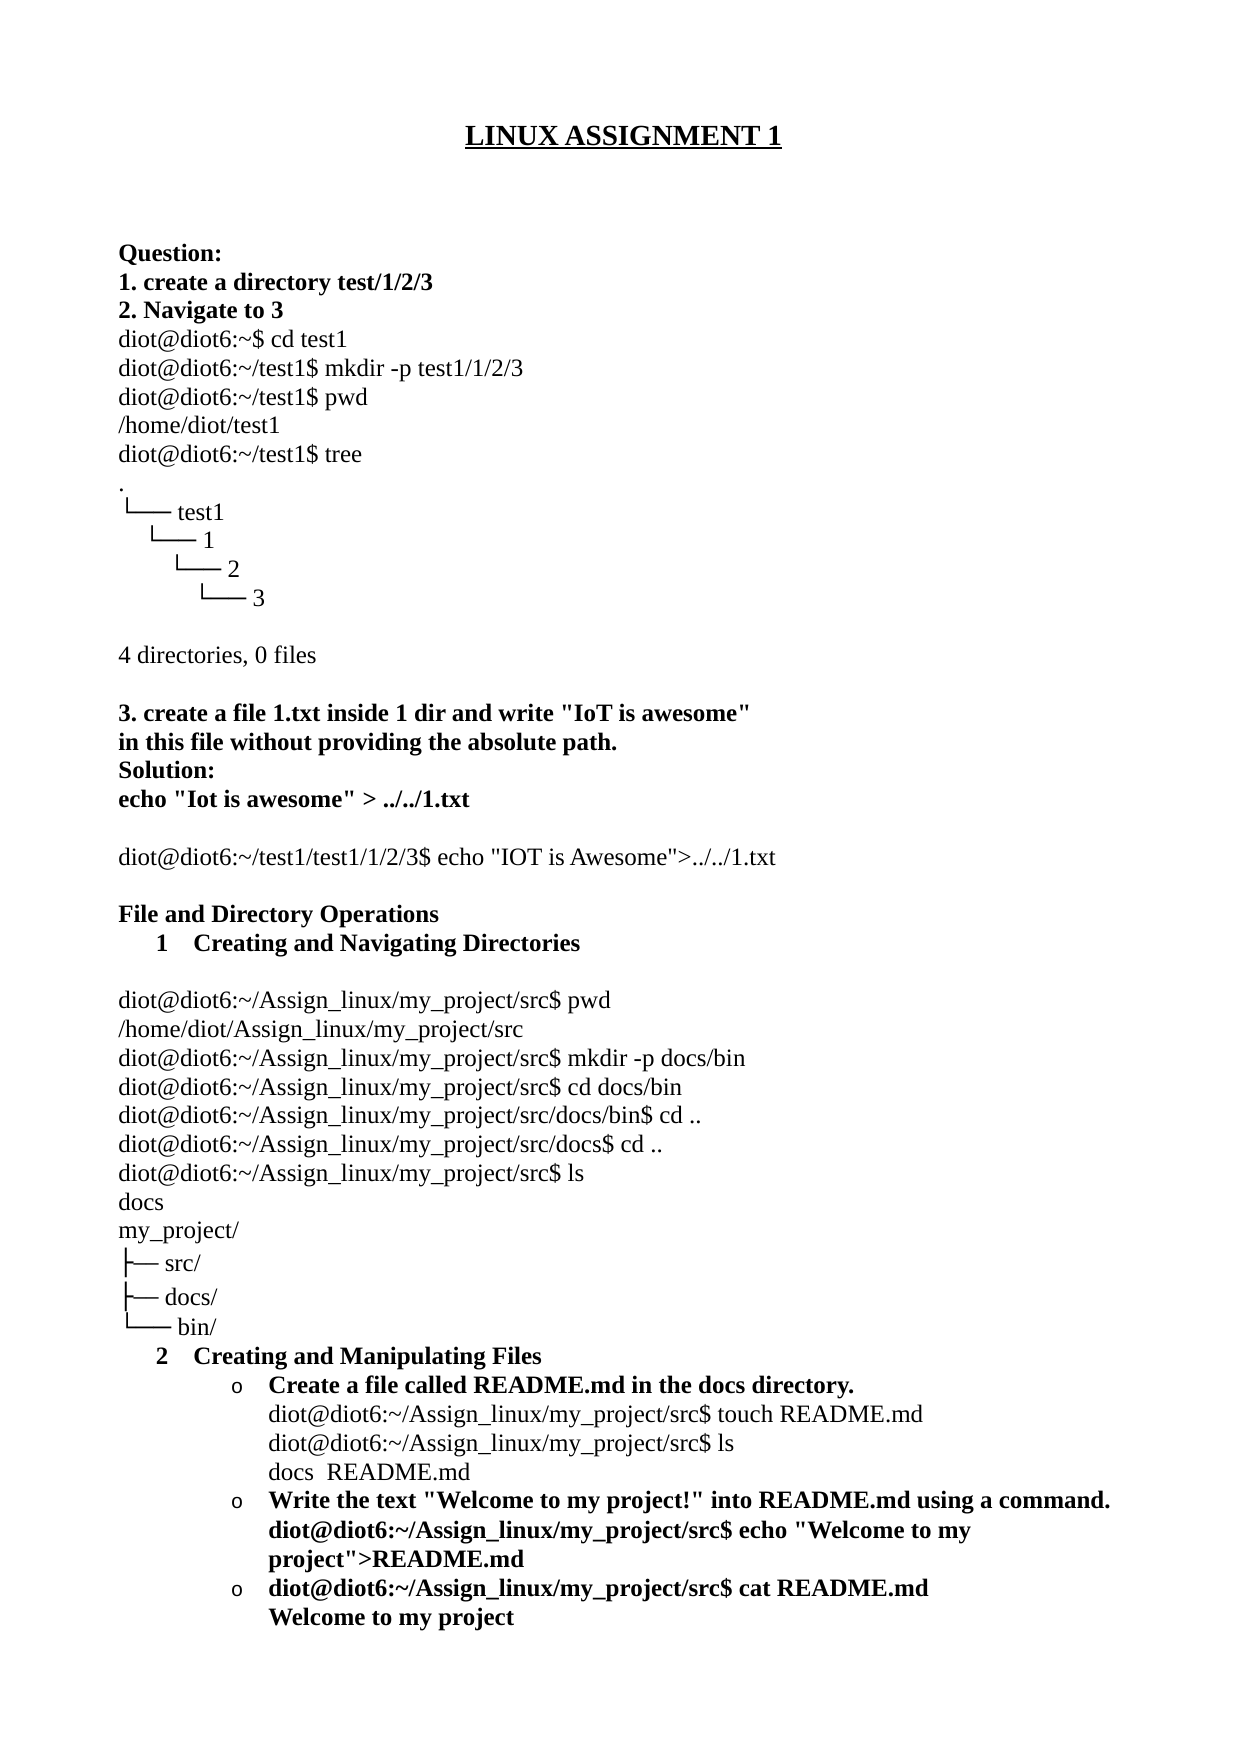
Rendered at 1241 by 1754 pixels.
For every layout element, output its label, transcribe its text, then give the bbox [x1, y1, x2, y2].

text /home/diot/Assign_linux/my_project/src [118, 1014, 1122, 1043]
text diot@diot6:~$ cd test1 [118, 324, 1122, 353]
text 1. create a directory test/1/2/3 [118, 267, 1122, 295]
text diot@diot6:~/Assign_linux/my_project/src$ pwd [118, 985, 1122, 1014]
list Creating and Navigating Directories [156, 928, 1122, 957]
list Creating and Manipulating Files [156, 1341, 1122, 1370]
list docs README.md [231, 1457, 1122, 1486]
list Create a file called README.md in the docs directory. [231, 1370, 1122, 1399]
text ├── docs/ [118, 1278, 1122, 1312]
text diot@diot6:~/Assign_linux/my_project/src$ cd docs/bin [118, 1072, 1122, 1100]
text 2. Navigate to 3 [118, 295, 1122, 324]
text 3. create a file 1.txt inside 1 dir and write "IoT is awesome" [118, 698, 1122, 727]
text my_project/ [118, 1215, 1122, 1244]
text diot@diot6:~/test1$ pwd [118, 382, 1122, 410]
list Welcome to my project [231, 1602, 1122, 1631]
text docs [118, 1187, 1122, 1215]
list diot@diot6:~/Assign_linux/my_project/src$ ls [231, 1428, 1122, 1457]
text diot@diot6:~/Assign_linux/my_project/src$ ls [118, 1158, 1122, 1187]
text diot@diot6:~/Assign_linux/my_project/src/docs$ cd .. [118, 1129, 1122, 1158]
text Question: [118, 238, 1122, 267]
text └── 1 [118, 525, 1122, 554]
text echo "Iot is awesome" > ../../1.txt [118, 784, 1122, 813]
text diot@diot6:~/Assign_linux/my_project/src$ mkdir -p docs/bin [118, 1043, 1122, 1072]
text Solution: [118, 755, 1122, 784]
text └── bin/ [118, 1312, 1122, 1341]
list diot@diot6:~/Assign_linux/my_project/src$ cat README.md [231, 1573, 1122, 1602]
text ├── src/ [118, 1244, 1122, 1278]
text LINUX ASSIGNMENT 1 [118, 118, 1122, 152]
text └── test1 [118, 497, 1122, 525]
text File and Directory Operations [118, 899, 1122, 928]
text diot@diot6:~/test1$ mkdir -p test1/1/2/3 [118, 353, 1122, 382]
text in this file without providing the absolute path. [118, 727, 1122, 755]
list diot@diot6:~/Assign_linux/my_project/src$ touch README.md [231, 1399, 1122, 1428]
list diot@diot6:~/Assign_linux/my_project/src$ echo "Welcome to my project">README.md [231, 1515, 1122, 1573]
text └── 2 [118, 554, 1122, 583]
text . [118, 468, 1122, 497]
text diot@diot6:~/Assign_linux/my_project/src/docs/bin$ cd .. [118, 1100, 1122, 1129]
text diot@diot6:~/test1$ tree [118, 439, 1122, 468]
text └── 3 [118, 583, 1122, 612]
text 4 directories, 0 files [118, 640, 1122, 669]
text diot@diot6:~/test1/test1/1/2/3$ echo "IOT is Awesome">../../1.txt [118, 842, 1122, 870]
list Write the text "Welcome to my project!" into README.md using a command. [231, 1486, 1122, 1515]
text /home/diot/test1 [118, 410, 1122, 439]
